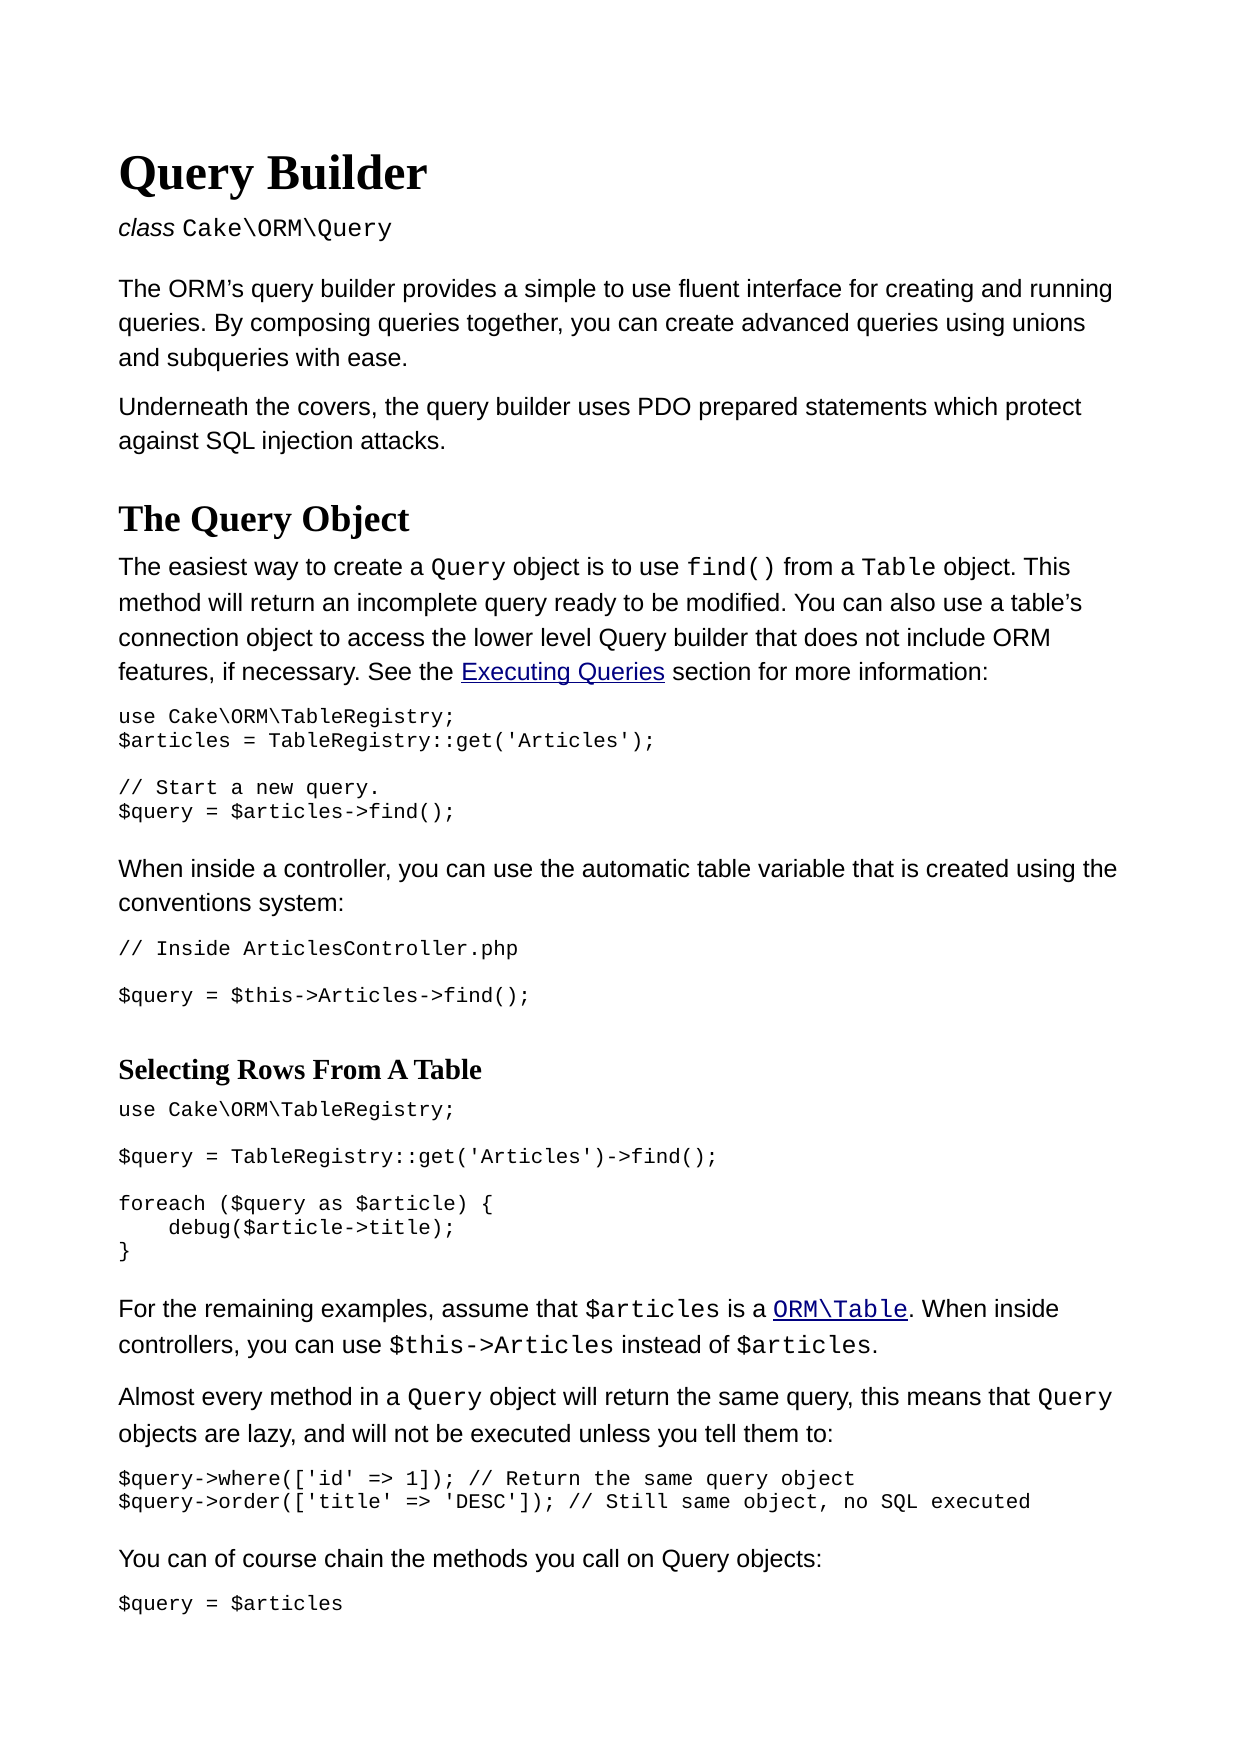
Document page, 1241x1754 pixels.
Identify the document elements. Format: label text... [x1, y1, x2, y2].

text $query->order(['title' => 'DESC']); // Still same object, no SQL executed [118, 1491, 1122, 1515]
text debug($article->title); [118, 1217, 1122, 1240]
text $query = $articles->find(); [118, 801, 1122, 824]
text } [118, 1240, 1122, 1264]
text You can of course chain the methods you call on Query objects: [118, 1544, 1122, 1573]
text Underneath the covers, the query builder uses PDO prepared statements which protect against SQL injection attacks. [118, 392, 1122, 455]
subtitle Selecting Rows From A Table [118, 1052, 1122, 1086]
text $query = $articles [118, 1593, 1122, 1617]
text The ORM’s query builder provides a simple to use fluent interface for creating and running queries. By composing queries together, you can create advanced queries using unions and subqueries with ease. [118, 273, 1122, 371]
text use Cake\ORM\TableRegistry; [118, 706, 1122, 730]
text // Start a new query. [118, 777, 1122, 801]
text Almost every method in a Query object will return the same query, this means that Query objects are lazy, and will not be executed unless you tell them to: [118, 1382, 1122, 1447]
text use Cake\ORM\TableRegistry; [118, 1098, 1122, 1122]
text $query->where(['id' => 1]); // Return the same query object [118, 1468, 1122, 1491]
text $articles = TableRegistry::get('Articles'); [118, 730, 1122, 753]
text For the remaining examples, assume that $articles is a ORM\Table. When inside controllers, you can use $this->Articles instead of $articles. [118, 1293, 1122, 1361]
text The easiest way to create a Query object is to use find() from a Table object. This method will return an incomplete query ready to be modified. You can also use a table’s connection object to access the lower level Query builder that does not include ORM features, if necessary. See the Executing Queries section for more information: [118, 552, 1122, 686]
subtitle class Cake\ORM\Query [118, 213, 1122, 244]
text foreach ($query as $article) { [118, 1193, 1122, 1217]
subtitle The Query Object [118, 496, 1122, 539]
text $query = $this->Articles->find(); [118, 985, 1122, 1008]
text When inside a controller, you can use the automatic table variable that is created using the conventions system: [118, 854, 1122, 917]
text $query = TableRegistry::get('Articles')->find(); [118, 1146, 1122, 1169]
subtitle Query Builder [118, 143, 1122, 201]
text // Inside ArticlesController.php [118, 937, 1122, 961]
